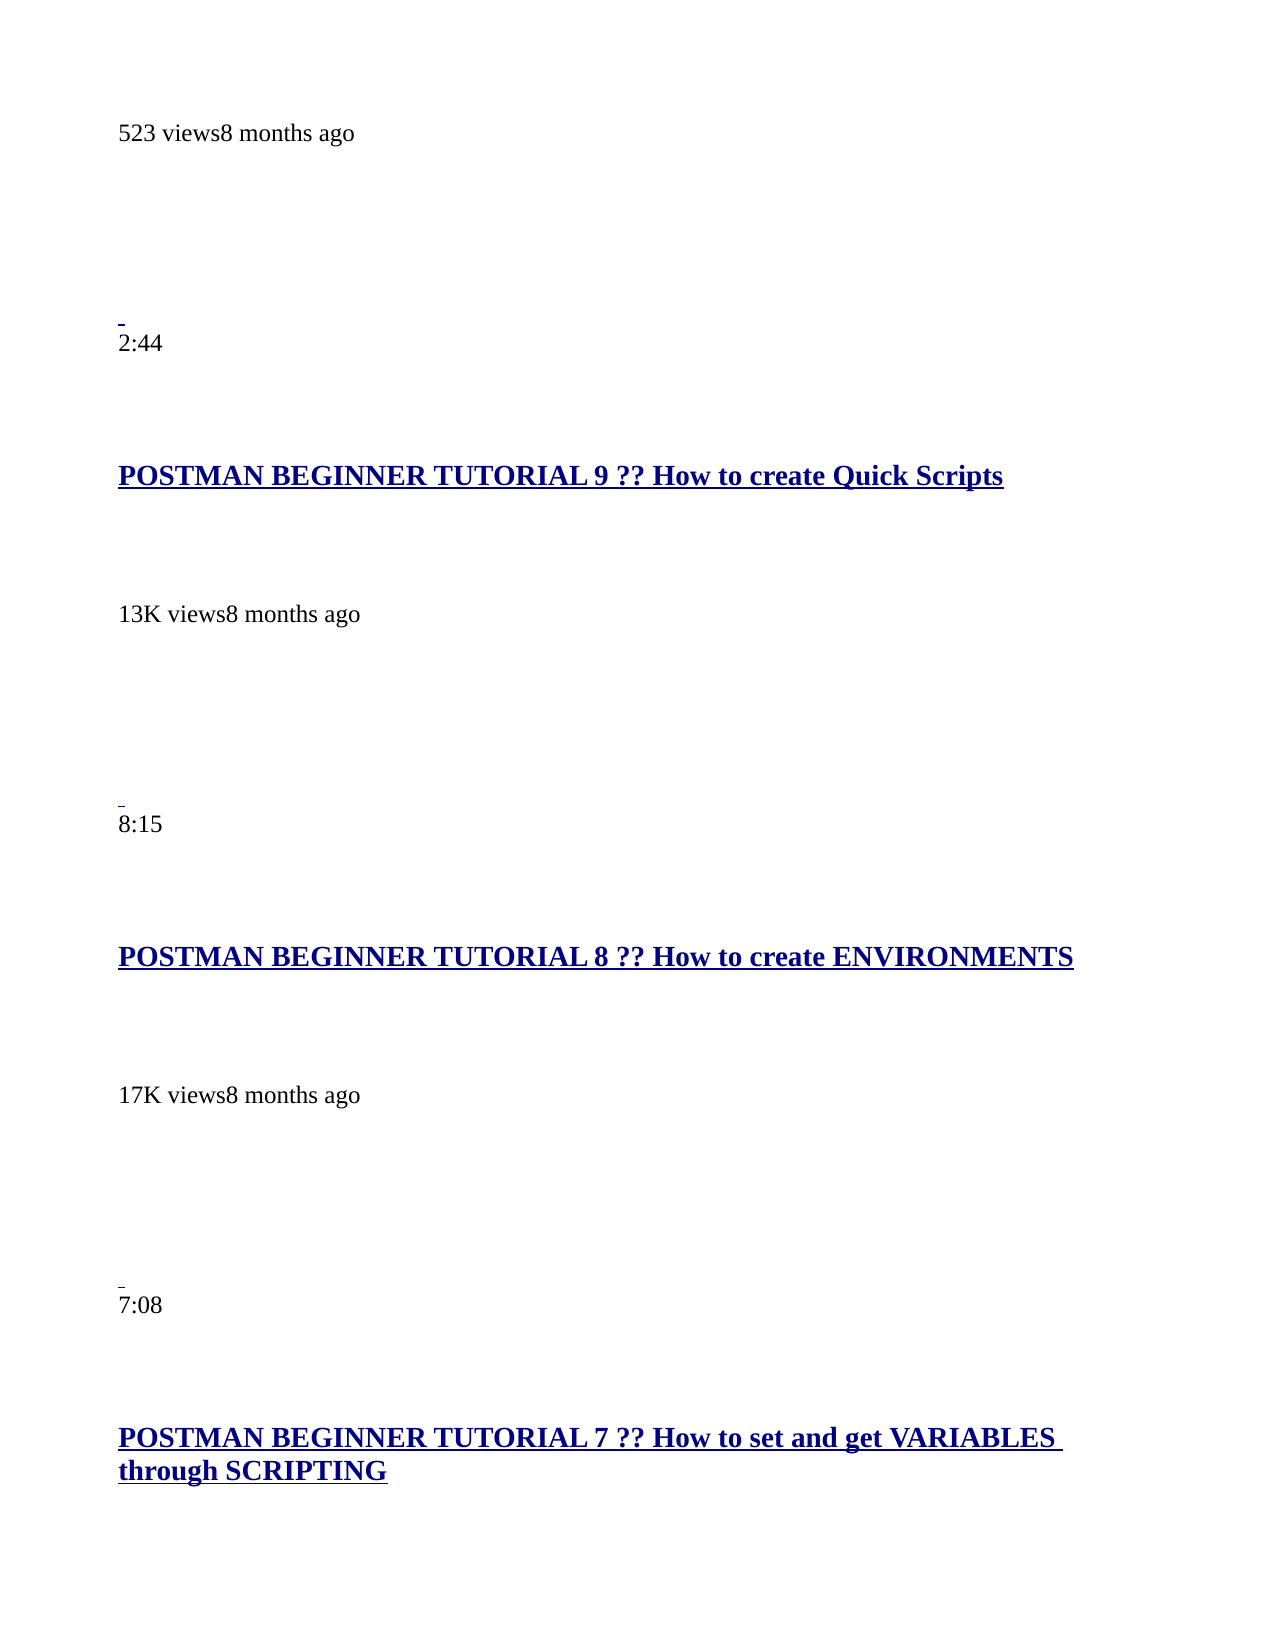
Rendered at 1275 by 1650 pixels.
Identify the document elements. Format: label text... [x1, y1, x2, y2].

text 7:08 [118, 1290, 1157, 1319]
text 523 views8 months ago [118, 118, 1157, 147]
subtitle POSTMAN BEGINNER TUTORIAL 7 ?? How to set and get VARIABLES through SCRIPTING [118, 1420, 1157, 1487]
text 2:44 [118, 328, 1157, 357]
text 17K views8 months ago [118, 1080, 1157, 1109]
text 13K views8 months ago [118, 599, 1157, 628]
subtitle POSTMAN BEGINNER TUTORIAL 8 ?? How to create ENVIRONMENTS [118, 939, 1157, 972]
text 8:15 [118, 809, 1157, 838]
subtitle POSTMAN BEGINNER TUTORIAL 9 ?? How to create Quick Scripts [118, 458, 1157, 491]
